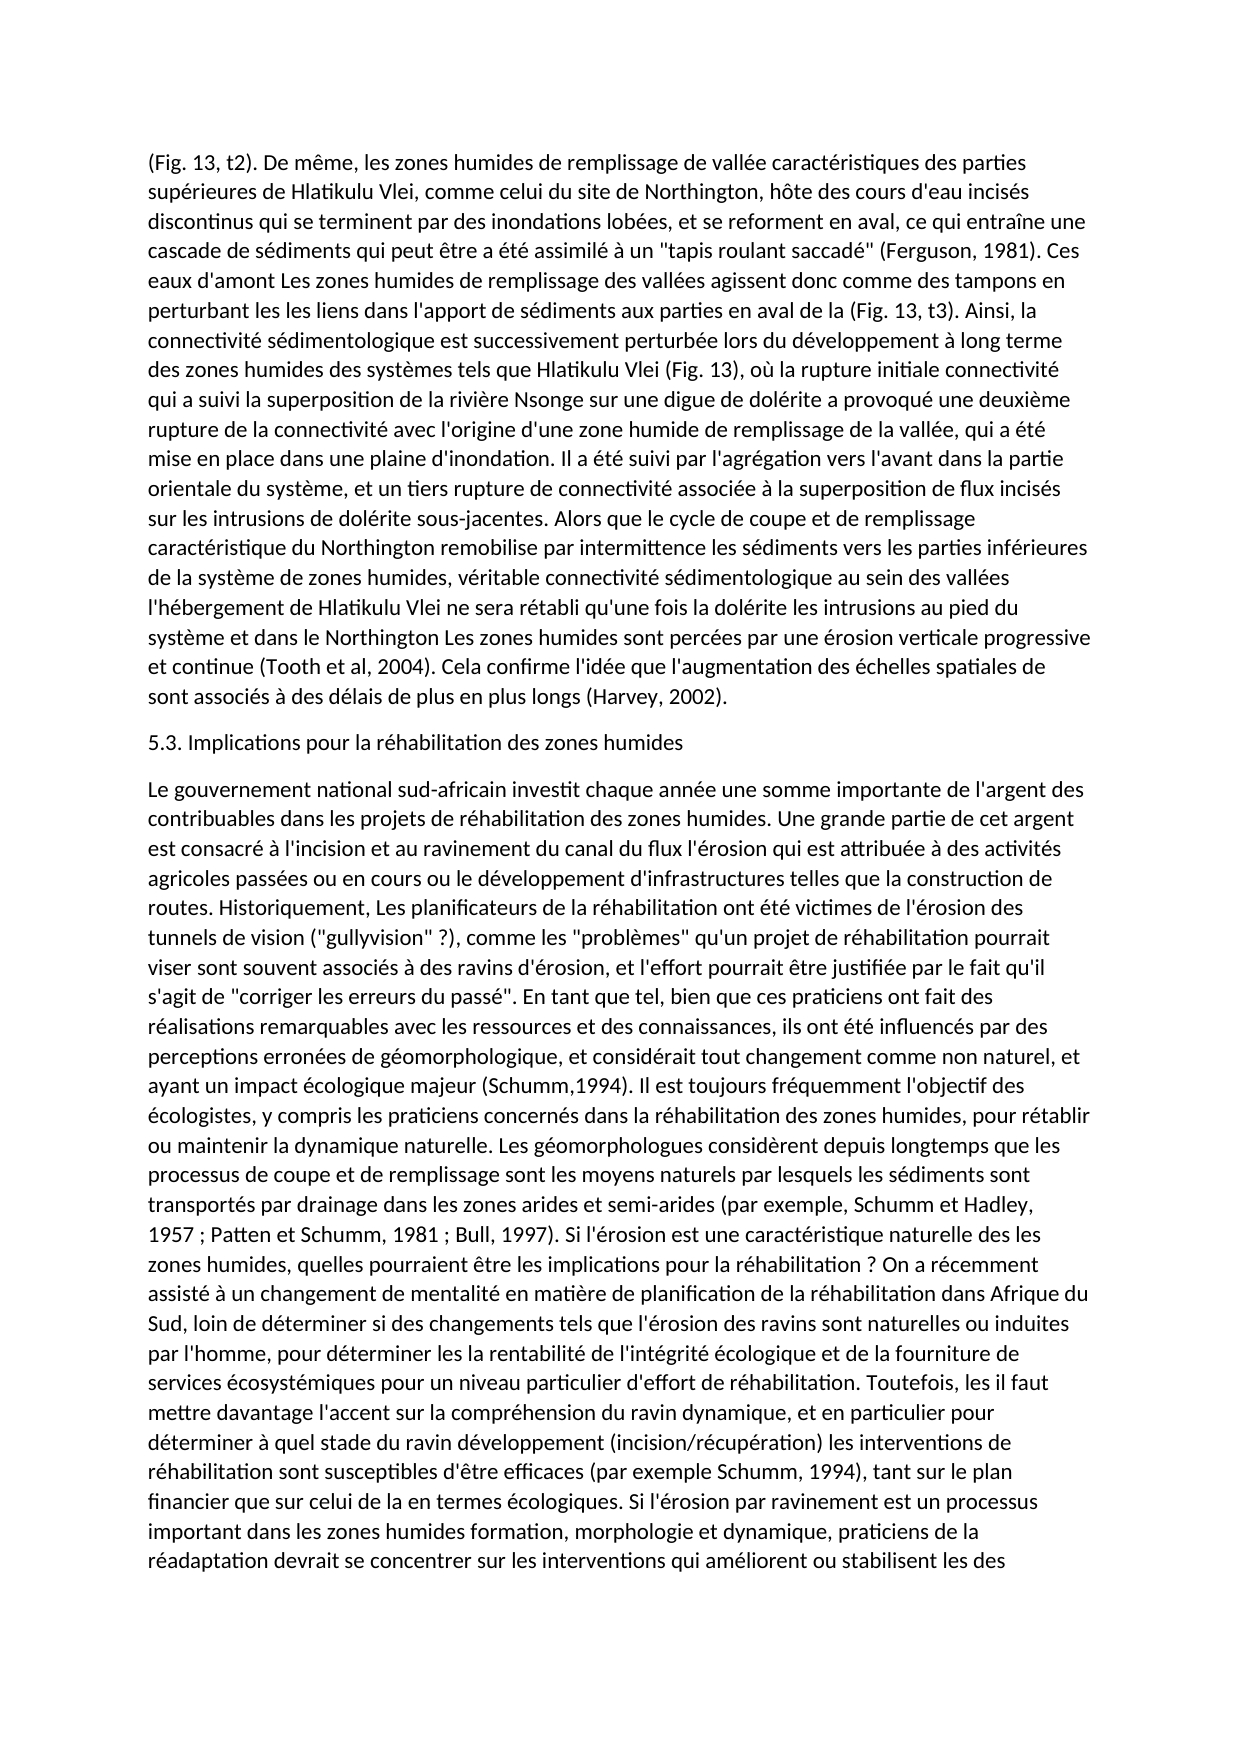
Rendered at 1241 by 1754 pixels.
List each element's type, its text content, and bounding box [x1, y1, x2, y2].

text Le gouvernement national sud-africain investit chaque année une somme importante de l'argent des contribuables dans les projets de réhabilitation des zones humides. Une grande partie de cet argent est consacré à l'incision et au ravinement du canal du flux l'érosion qui est attribuée à des activités agricoles passées ou en cours ou le développement d'infrastructures telles que la construction de routes. Historiquement, Les planificateurs de la réhabilitation ont été victimes de l'érosion des tunnels de vision ("gullyvision" ?), comme les "problèmes" qu'un projet de réhabilitation pourrait viser sont souvent associés à des ravins d'érosion, et l'effort pourrait être justifiée par le fait qu'il s'agit de "corriger les erreurs du passé". En tant que tel, bien que ces praticiens ont fait des réalisations remarquables avec les ressources et des connaissances, ils ont été influencés par des perceptions erronées de géomorphologique, et considérait tout changement comme non naturel, et ayant un impact écologique majeur (Schumm,1994). Il est toujours fréquemment l'objectif des écologistes, y compris les praticiens concernés dans la réhabilitation des zones humides, pour rétablir ou maintenir la dynamique naturelle. Les géomorphologues considèrent depuis longtemps que les processus de coupe et de remplissage sont les moyens naturels par lesquels les sédiments sont transportés par drainage dans les zones arides et semi-arides (par exemple, Schumm et Hadley, 1957 ; Patten et Schumm, 1981 ; Bull, 1997). Si l'érosion est une caractéristique naturelle des les zones humides, quelles pourraient être les implications pour la réhabilitation ? On a récemment assisté à un changement de mentalité en matière de planification de la réhabilitation dans Afrique du Sud, loin de déterminer si des changements tels que l'érosion des ravins sont naturelles ou induites par l'homme, pour déterminer les la rentabilité de l'intégrité écologique et de la fourniture de services écosystémiques pour un niveau particulier d'effort de réhabilitation. Toutefois, les il faut mettre davantage l'accent sur la compréhension du ravin dynamique, et en particulier pour déterminer à quel stade du ravin développement (incision/récupération) les interventions de réhabilitation sont susceptibles d'être efficaces (par exemple Schumm, 1994), tant sur le plan financier que sur celui de la en termes écologiques. Si l'érosion par ravinement est un processus important dans les zones humides formation, morphologie et dynamique, praticiens de la réadaptation devrait se concentrer sur les interventions qui améliorent ou stabilisent les des [148, 775, 1093, 1574]
text 5.3. Implications pour la réhabilitation des zones humides [148, 728, 1093, 756]
text (Fig. 13, t2). De même, les zones humides de remplissage de vallée caractéristiques des parties supérieures de Hlatikulu Vlei, comme celui du site de Northington, hôte des cours d'eau incisés discontinus qui se terminent par des inondations lobées, et se reforment en aval, ce qui entraîne une cascade de sédiments qui peut être a été assimilé à un "tapis roulant saccadé" (Ferguson, 1981). Ces eaux d'amont Les zones humides de remplissage des vallées agissent donc comme des tampons en perturbant les les liens dans l'apport de sédiments aux parties en aval de la (Fig. 13, t3). Ainsi, la connectivité sédimentologique est successivement perturbée lors du développement à long terme des zones humides des systèmes tels que Hlatikulu Vlei (Fig. 13), où la rupture initiale connectivité qui a suivi la superposition de la rivière Nsonge sur une digue de dolérite a provoqué une deuxième rupture de la connectivité avec l'origine d'une zone humide de remplissage de la vallée, qui a été mise en place dans une plaine d'inondation. Il a été suivi par l'agrégation vers l'avant dans la partie orientale du système, et un tiers rupture de connectivité associée à la superposition de flux incisés sur les intrusions de dolérite sous-jacentes. Alors que le cycle de coupe et de remplissage caractéristique du Northington remobilise par intermittence les sédiments vers les parties inférieures de la système de zones humides, véritable connectivité sédimentologique au sein des vallées l'hébergement de Hlatikulu Vlei ne sera rétabli qu'une fois la dolérite les intrusions au pied du système et dans le Northington Les zones humides sont percées par une érosion verticale progressive et continue (Tooth et al, 2004). Cela confirme l'idée que l'augmentation des échelles spatiales de sont associés à des délais de plus en plus longs (Harvey, 2002). [148, 148, 1093, 710]
